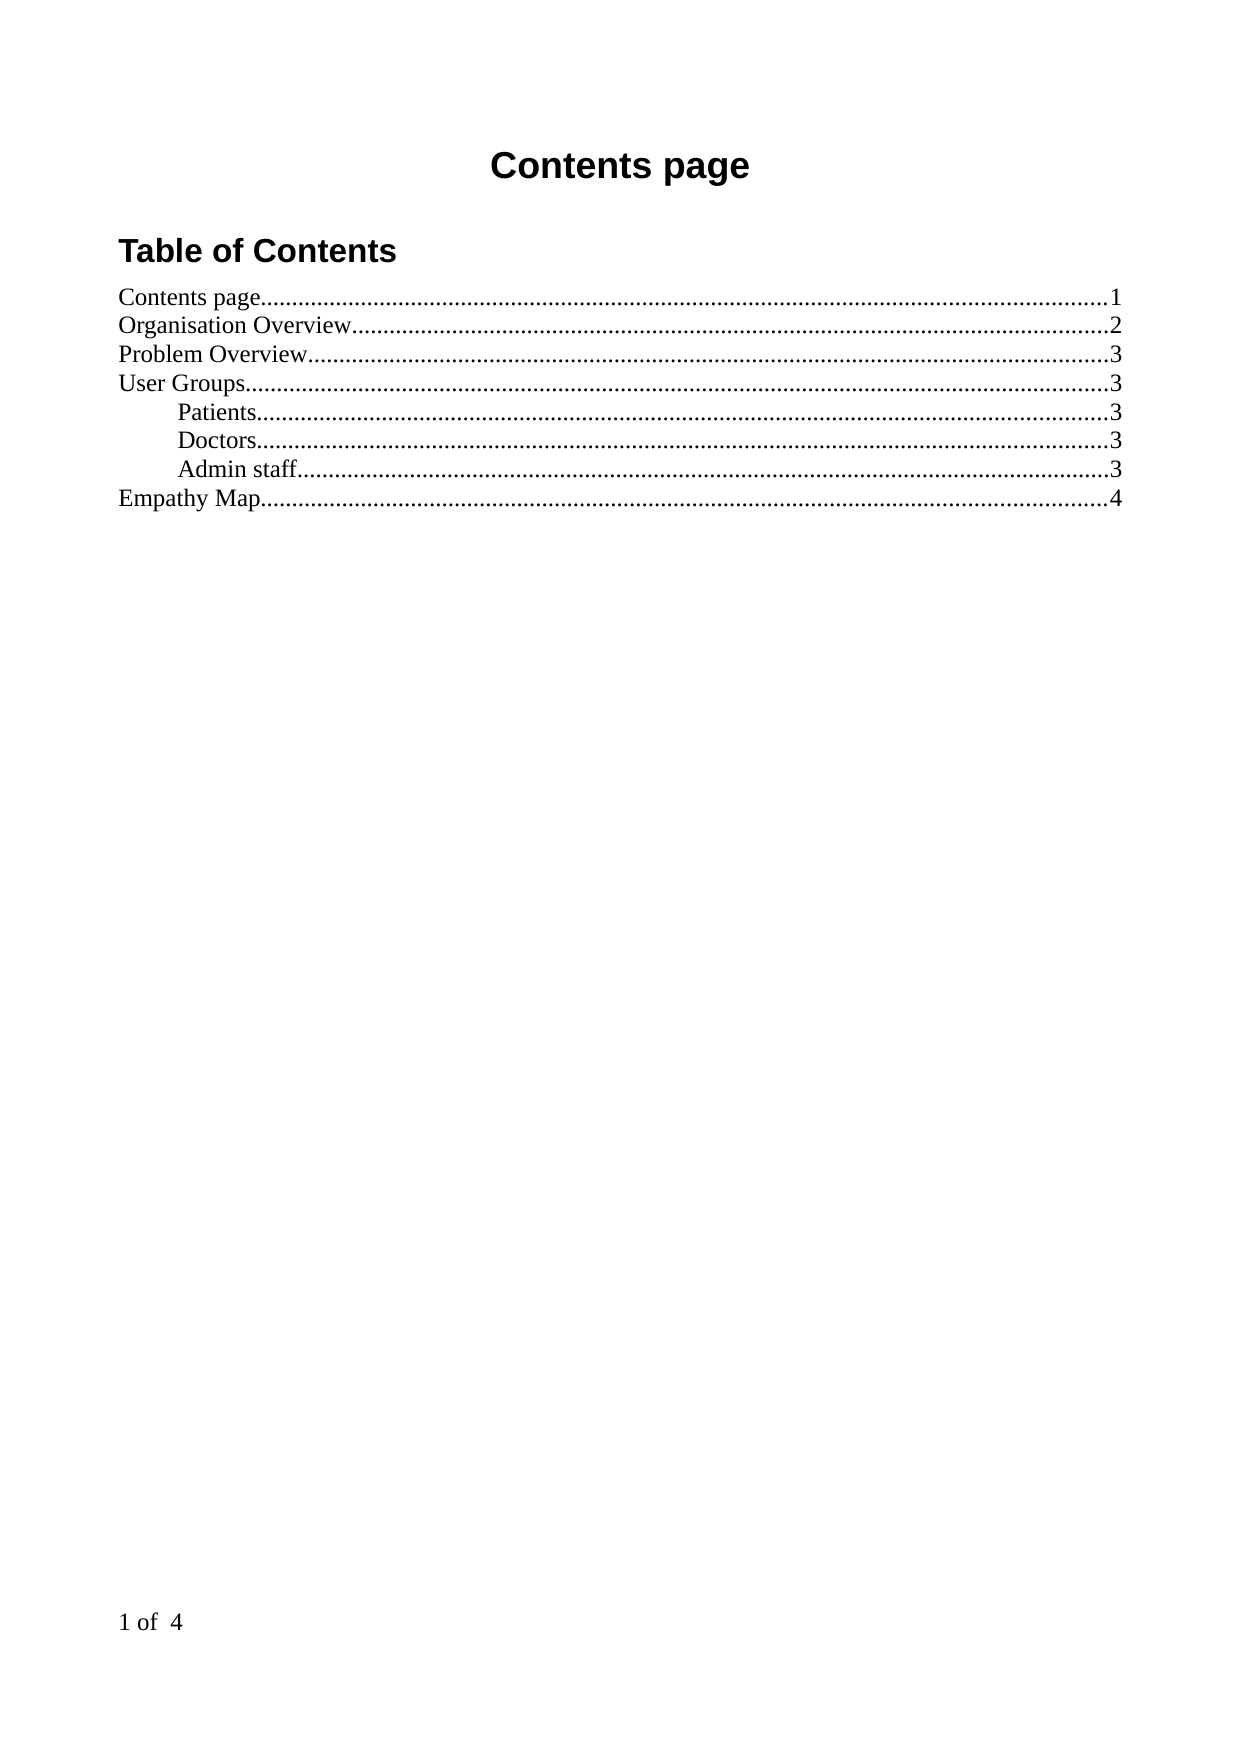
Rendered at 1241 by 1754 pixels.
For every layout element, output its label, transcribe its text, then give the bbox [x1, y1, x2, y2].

text Problem Overview 3 [118, 339, 1122, 368]
text Organisation Overview 2 [118, 310, 1122, 339]
text Empathy Map 4 [118, 483, 1122, 512]
text Patients 3 [177, 397, 1122, 425]
text Doctors 3 [177, 425, 1122, 454]
text User Groups 3 [118, 368, 1122, 397]
subtitle Table of Contents [118, 231, 1122, 269]
text Contents page 1 [118, 282, 1122, 310]
text Admin staff 3 [177, 454, 1122, 483]
subtitle Contents page [118, 143, 1122, 186]
